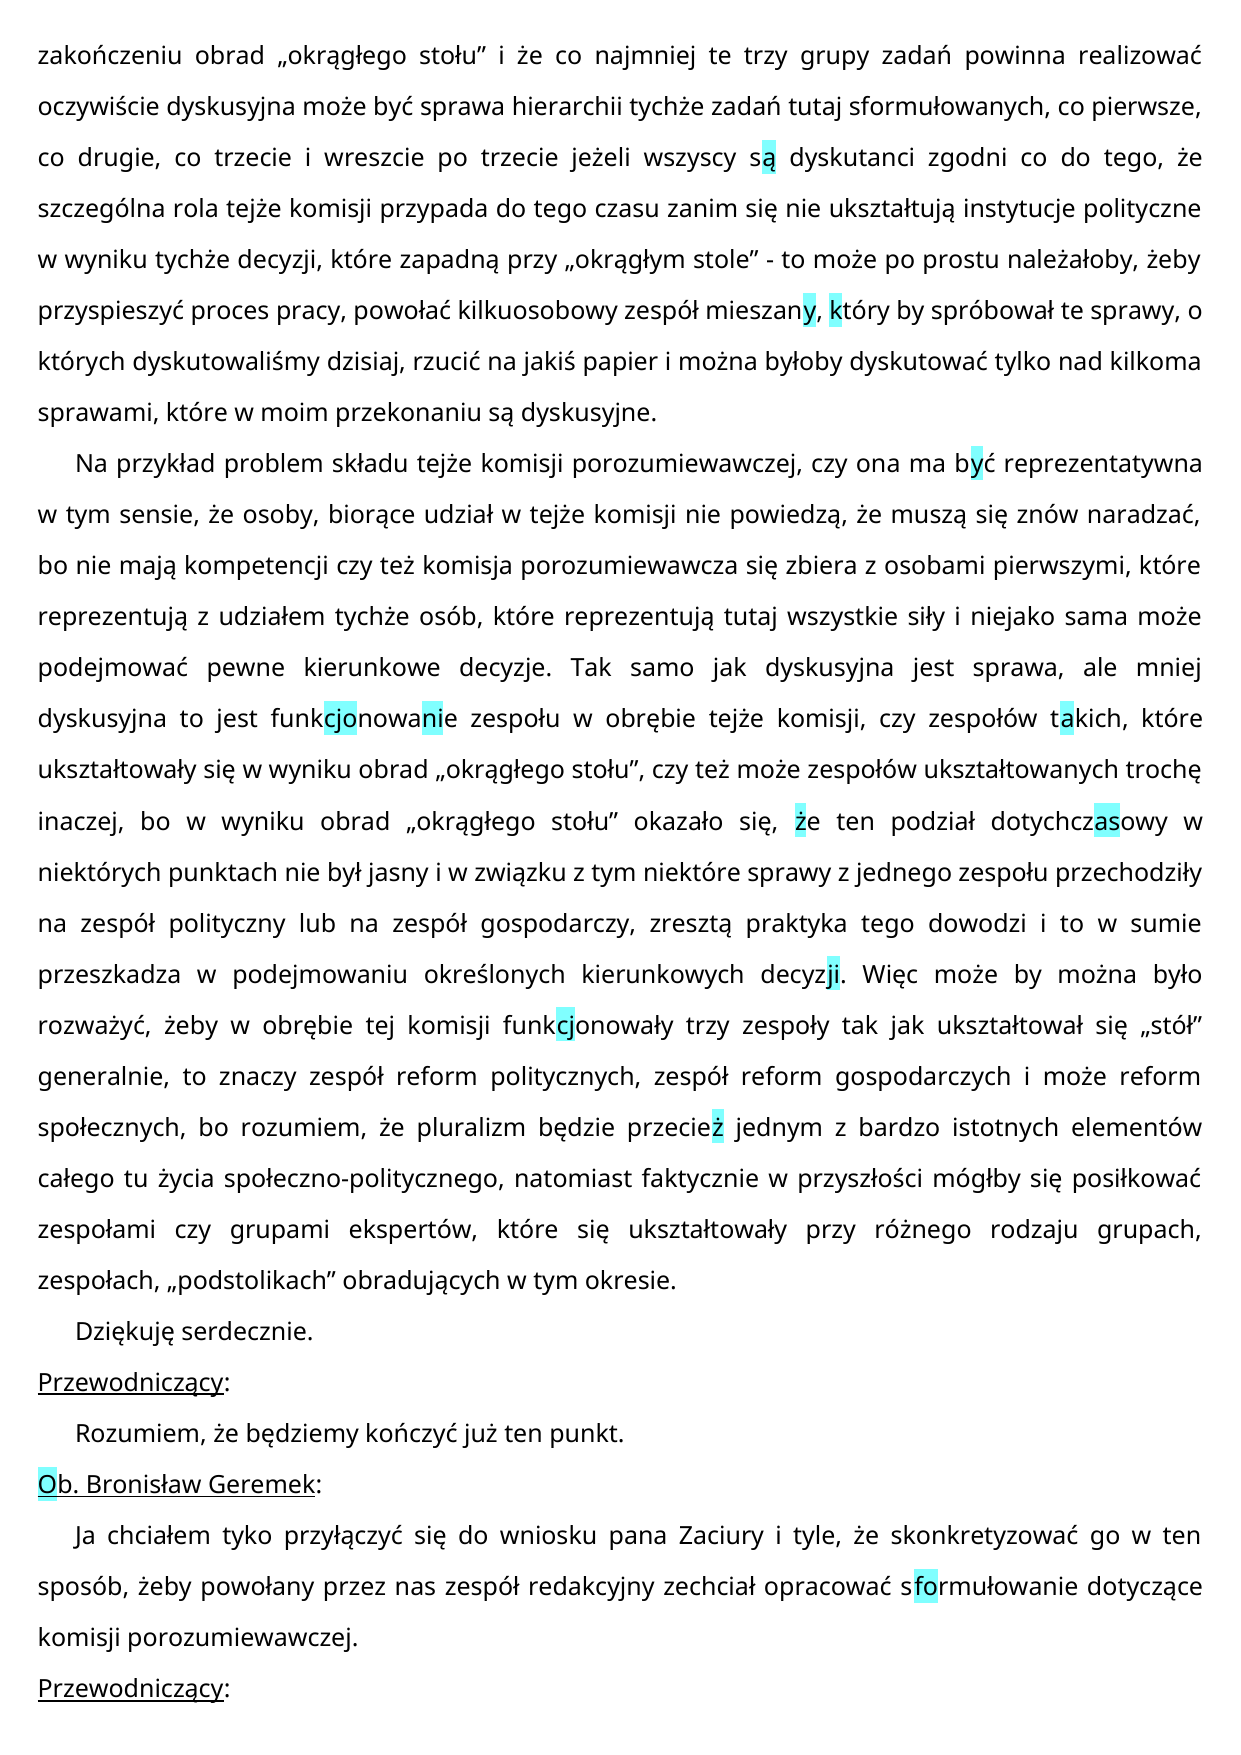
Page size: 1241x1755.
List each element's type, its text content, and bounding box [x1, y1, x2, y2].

text Ja chciałem tyko przyłączyć się do wniosku pana Zaciury i tyle, że skonkretyzować go w ten sposób, żeby powołany przez nas zespół redakcyjny zechciał opracować sformułowanie dotyczące komisji porozumiewawczej. [37, 1518, 1203, 1654]
text zakończeniu obrad „okrągłego stołu” i że co najmniej te trzy grupy zadań powinna realizować oczywiście dyskusyjna może być sprawa hierarchii tychże zadań tutaj sformułowanych, co pierwsze, co drugie, co trzecie i wreszcie po trzecie jeżeli wszyscy są dyskutanci zgodni co do tego, że szczególna rola tejże komisji przypada do tego czasu zanim się nie ukształtują instytucje polityczne w wyniku tychże decyzji, które zapadną przy „okrągłym stole” - to może po prostu należałoby, żeby przyspieszyć proces pracy, powołać kilkuosobowy zespół mieszany, który by spróbował te sprawy, o których dyskutowaliśmy dzisiaj, rzucić na jakiś papier i można byłoby dyskutować tylko nad kilkoma sprawami, które w moim przekonaniu są dyskusyjne. [37, 37, 1203, 429]
text Ob. Bronisław Geremek: [37, 1467, 1203, 1501]
text Dziękuję serdecznie. [37, 1313, 1203, 1348]
text Przewodniczący: [37, 1364, 1203, 1399]
text Rozumiem, że będziemy kończyć już ten punkt. [37, 1416, 1203, 1450]
text Przewodniczący: [37, 1671, 1203, 1705]
text Na przykład problem składu tejże komisji porozumiewawczej, czy ona ma być reprezentatywna w tym sensie, że osoby, biorące udział w tejże komisji nie powiedzą, że muszą się znów naradzać, bo nie mają kompetencji czy też komisja porozumiewawcza się zbiera z osobami pierwszymi, które reprezentują z udziałem tychże osób, które reprezentują tutaj wszystkie siły i niejako sama może podejmować pewne kierunkowe decyzje. Tak samo jak dyskusyjna jest sprawa, ale mniej dyskusyjna to jest funkcjonowanie zespołu w obrębie tejże komisji, czy zespołów takich, które ukształtowały się w wyniku obrad „okrągłego stołu”, czy też może zespołów ukształtowanych trochę inaczej, bo w wyniku obrad „okrągłego stołu” okazało się, że ten podział dotychczasowy w niektórych punktach nie był jasny i w związku z tym niektóre sprawy z jednego zespołu przechodziły na zespół polityczny lub na zespół gospodarczy, zresztą praktyka tego dowodzi i to w sumie przeszkadza w podejmowaniu określonych kierunkowych decyzji. Więc może by można było rozważyć, żeby w obrębie tej komisji funkcjonowały trzy zespoły tak jak ukształtował się „stół” generalnie, to znaczy zespół reform politycznych, zespół reform gospodarczych i może reform społecznych, bo rozumiem, że pluralizm będzie przecież jednym z bardzo istotnych elementów całego tu życia społeczno-politycznego, natomiast faktycznie w przyszłości mógłby się posiłkować zespołami czy grupami ekspertów, które się ukształtowały przy różnego rodzaju grupach, zespołach, „podstolikach” obradujących w tym okresie. [37, 446, 1203, 1297]
